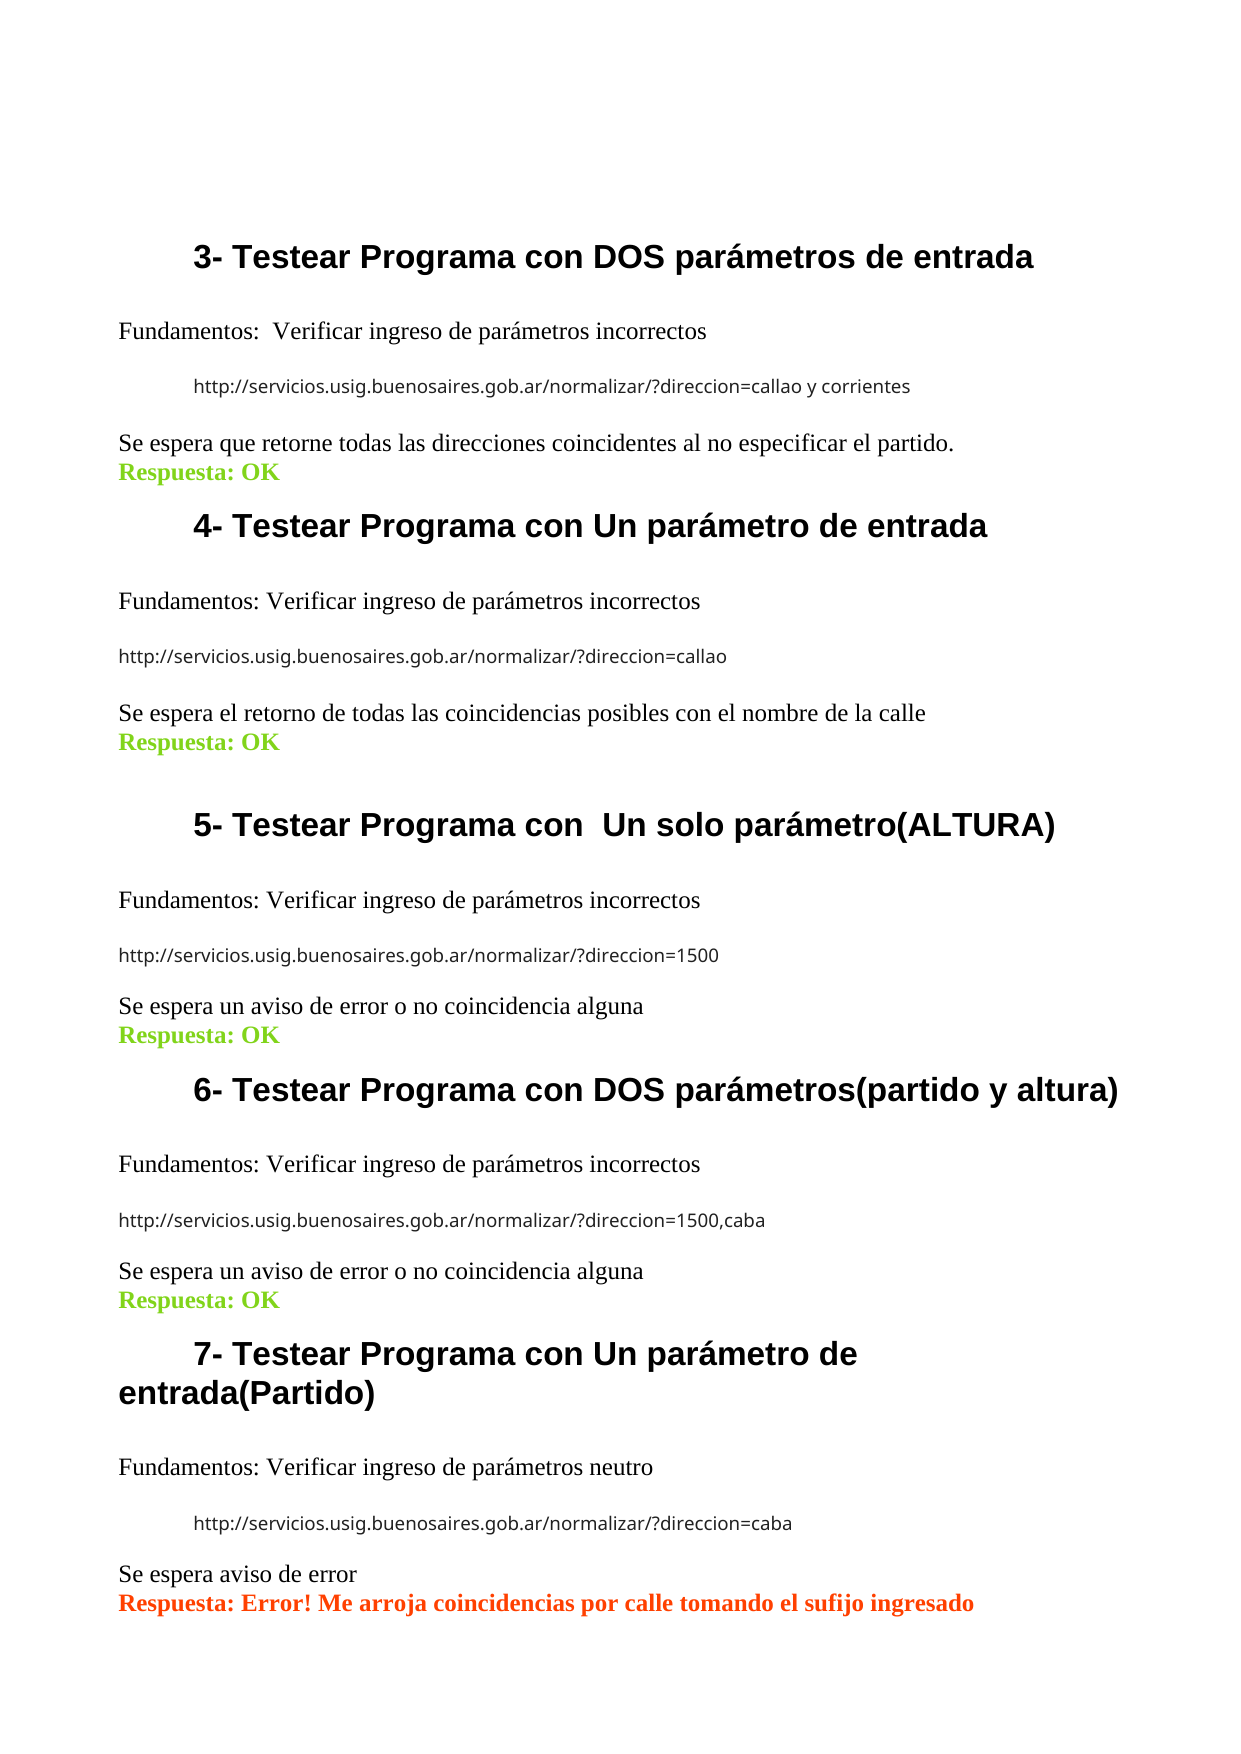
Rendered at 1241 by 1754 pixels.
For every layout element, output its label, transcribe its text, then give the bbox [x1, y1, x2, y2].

text Se espera un aviso de error o no coincidencia alguna [118, 991, 1122, 1020]
text http://servicios.usig.buenosaires.gob.ar/normalizar/?direccion=1500,caba [118, 1207, 1122, 1232]
subtitle 4- Testear Programa con Un parámetro de entrada [118, 506, 1122, 545]
text Fundamentos: Verificar ingreso de parámetros incorrectos [118, 885, 1122, 913]
text Respuesta: OK [118, 1285, 1122, 1313]
text http://servicios.usig.buenosaires.gob.ar/normalizar/?direccion=callao [118, 644, 1122, 669]
text http://servicios.usig.buenosaires.gob.ar/normalizar/?direccion=caba [118, 1510, 1122, 1536]
subtitle 7- Testear Programa con Un parámetro de entrada(Partido) [118, 1334, 1122, 1411]
subtitle 5- Testear Programa con Un solo parámetro(ALTURA) [118, 805, 1122, 843]
text Respuesta: Error! Me arroja coincidencias por calle tomando el sufijo ingresado [118, 1588, 1122, 1617]
text Se espera un aviso de error o no coincidencia alguna [118, 1256, 1122, 1285]
text Fundamentos: Verificar ingreso de parámetros incorrectos [118, 586, 1122, 615]
subtitle 3- Testear Programa con DOS parámetros de entrada [118, 237, 1122, 275]
text Respuesta: OK [118, 727, 1122, 755]
text Fundamentos: Verificar ingreso de parámetros incorrectos [118, 316, 1122, 345]
text Se espera que retorne todas las direcciones coincidentes al no especificar el partido. [118, 428, 1122, 457]
subtitle 6- Testear Programa con DOS parámetros(partido y altura) [118, 1070, 1122, 1108]
text Respuesta: OK [118, 1020, 1122, 1049]
text Fundamentos: Verificar ingreso de parámetros neutro [118, 1452, 1122, 1481]
text http://servicios.usig.buenosaires.gob.ar/normalizar/?direccion=1500 [118, 942, 1122, 968]
text http://servicios.usig.buenosaires.gob.ar/normalizar/?direccion=callao y corrientes [118, 374, 1122, 399]
text Fundamentos: Verificar ingreso de parámetros incorrectos [118, 1149, 1122, 1178]
text Se espera el retorno de todas las coincidencias posibles con el nombre de la calle [118, 698, 1122, 727]
text Respuesta: OK [118, 457, 1122, 486]
text Se espera aviso de error [118, 1559, 1122, 1588]
